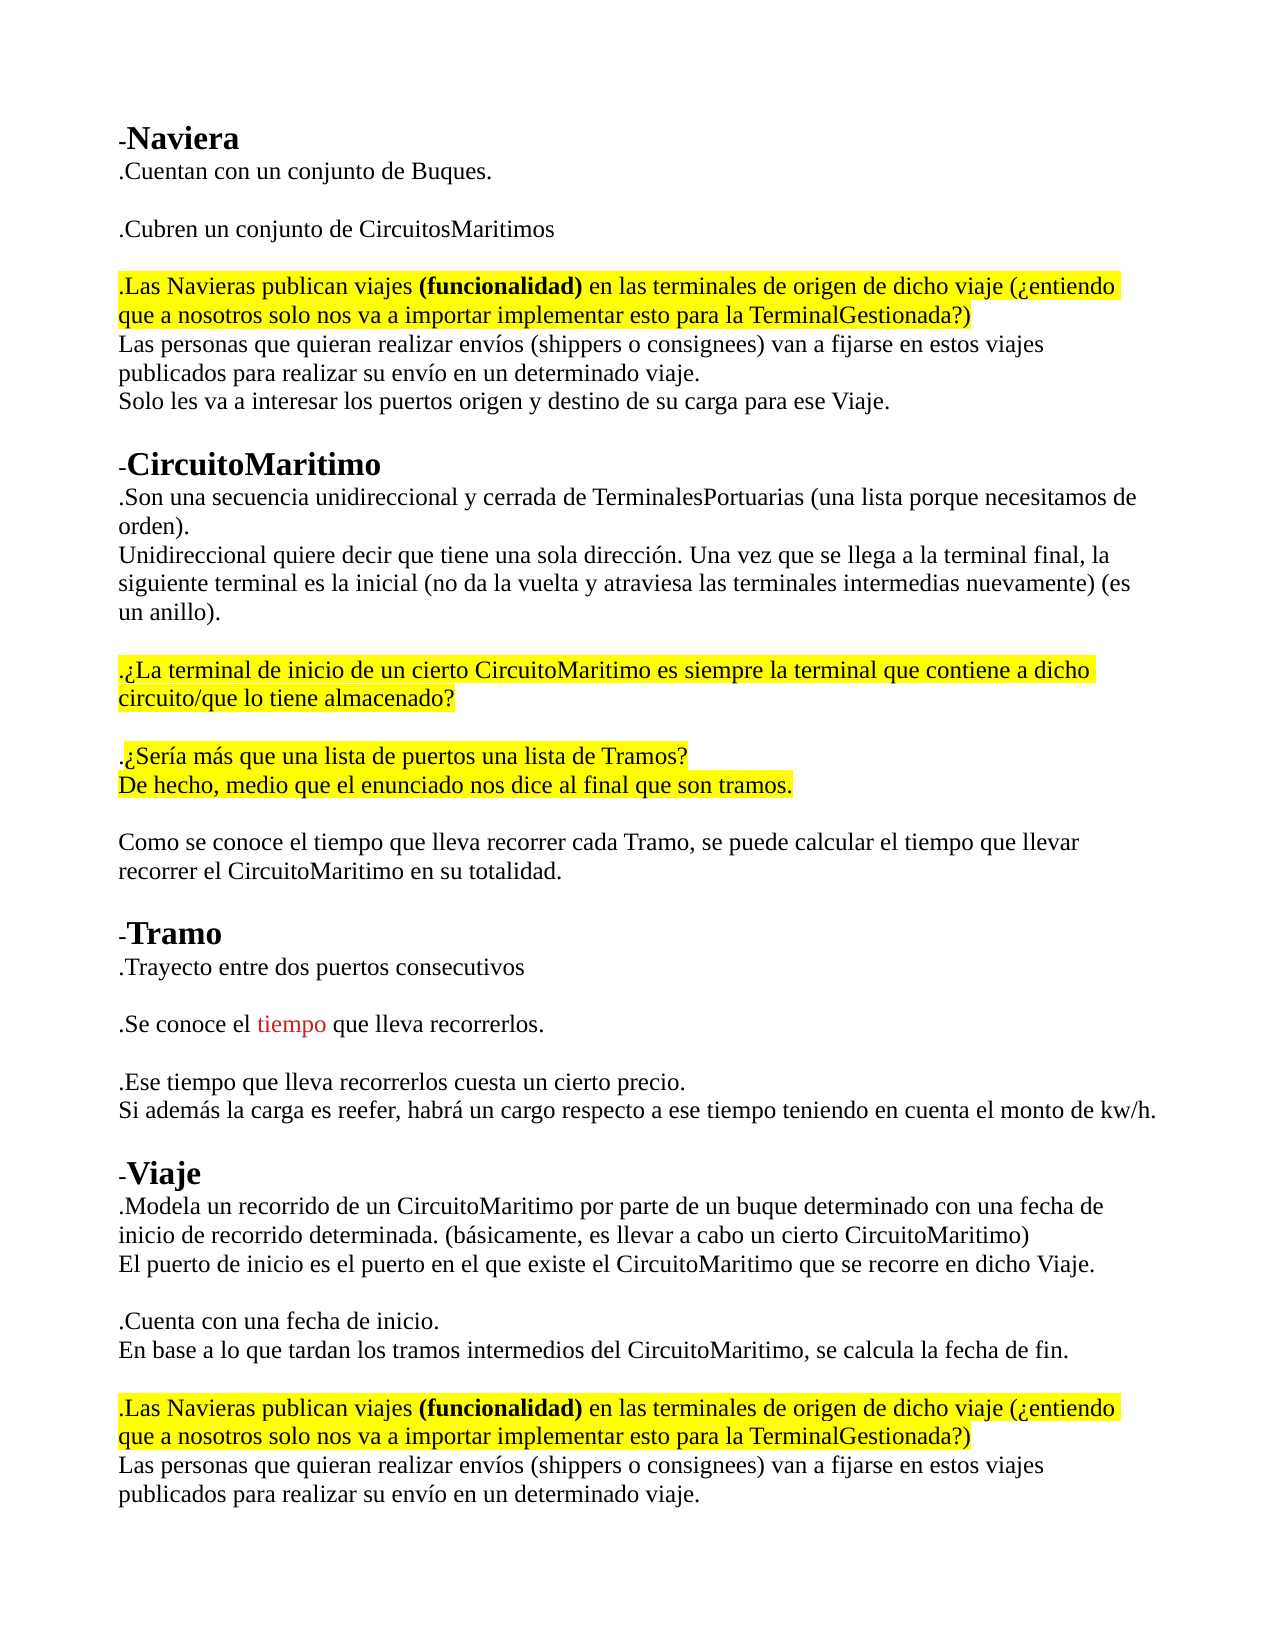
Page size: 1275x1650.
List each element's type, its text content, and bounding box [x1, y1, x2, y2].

text -Naviera .Cuentan con un conjunto de Buques. [118, 118, 1157, 185]
text Las personas que quieran realizar envíos (shippers o consignees) van a fijarse en estos viajes publicados para realizar su envío en un determinado viaje. [118, 1450, 1157, 1508]
text Si además la carga es reefer, habrá un cargo respecto a ese tiempo teniendo en cuenta el monto de kw/h. [118, 1096, 1157, 1124]
text .Cuenta con una fecha de inicio. [118, 1306, 1157, 1335]
text En base a lo que tardan los tramos intermedios del CircuitoMaritimo, se calcula la fecha de fin. [118, 1335, 1157, 1364]
text .Cubren un conjunto de CircuitosMaritimos [118, 214, 1157, 243]
text -CircuitoMaritimo .Son una secuencia unidireccional y cerrada de TerminalesPortuarias (una lista porque necesitamos de orden). [118, 444, 1157, 540]
text El puerto de inicio es el puerto en el que existe el CircuitoMaritimo que se recorre en dicho Viaje. [118, 1249, 1157, 1278]
text .Modela un recorrido de un CircuitoMaritimo por parte de un buque determinado con una fecha de inicio de recorrido determinada. (básicamente, es llevar a cabo un cierto CircuitoMaritimo) [118, 1191, 1157, 1249]
text .Trayecto entre dos puertos consecutivos [118, 952, 1157, 981]
text -Viaje [118, 1153, 1157, 1191]
text .Las Navieras publican viajes (funcionalidad) en las terminales de origen de dicho viaje (¿entiendo que a nosotros solo nos va a importar implementar esto para la TerminalGestionada?) [118, 271, 1157, 329]
text Unidireccional quiere decir que tiene una sola dirección. Una vez que se llega a la terminal final, la siguiente terminal es la inicial (no da la vuelta y atraviesa las terminales intermedias nuevamente) (es un anillo). [118, 540, 1157, 626]
text Solo les va a interesar los puertos origen y destino de su carga para ese Viaje. [118, 386, 1157, 415]
text .Se conoce el tiempo que lleva recorrerlos. [118, 1009, 1157, 1038]
text .¿Sería más que una lista de puertos una lista de Tramos? [118, 741, 1157, 770]
text .¿La terminal de inicio de un cierto CircuitoMaritimo es siempre la terminal que contiene a dicho circuito/que lo tiene almacenado? [118, 655, 1157, 712]
text .Las Navieras publican viajes (funcionalidad) en las terminales de origen de dicho viaje (¿entiendo que a nosotros solo nos va a importar implementar esto para la TerminalGestionada?) [118, 1393, 1157, 1450]
text .Ese tiempo que lleva recorrerlos cuesta un cierto precio. [118, 1067, 1157, 1096]
text Como se conoce el tiempo que lleva recorrer cada Tramo, se puede calcular el tiempo que llevar recorrer el CircuitoMaritimo en su totalidad. [118, 827, 1157, 885]
text Las personas que quieran realizar envíos (shippers o consignees) van a fijarse en estos viajes publicados para realizar su envío en un determinado viaje. [118, 329, 1157, 386]
text De hecho, medio que el enunciado nos dice al final que son tramos. [118, 770, 1157, 798]
text -Tramo [118, 913, 1157, 952]
